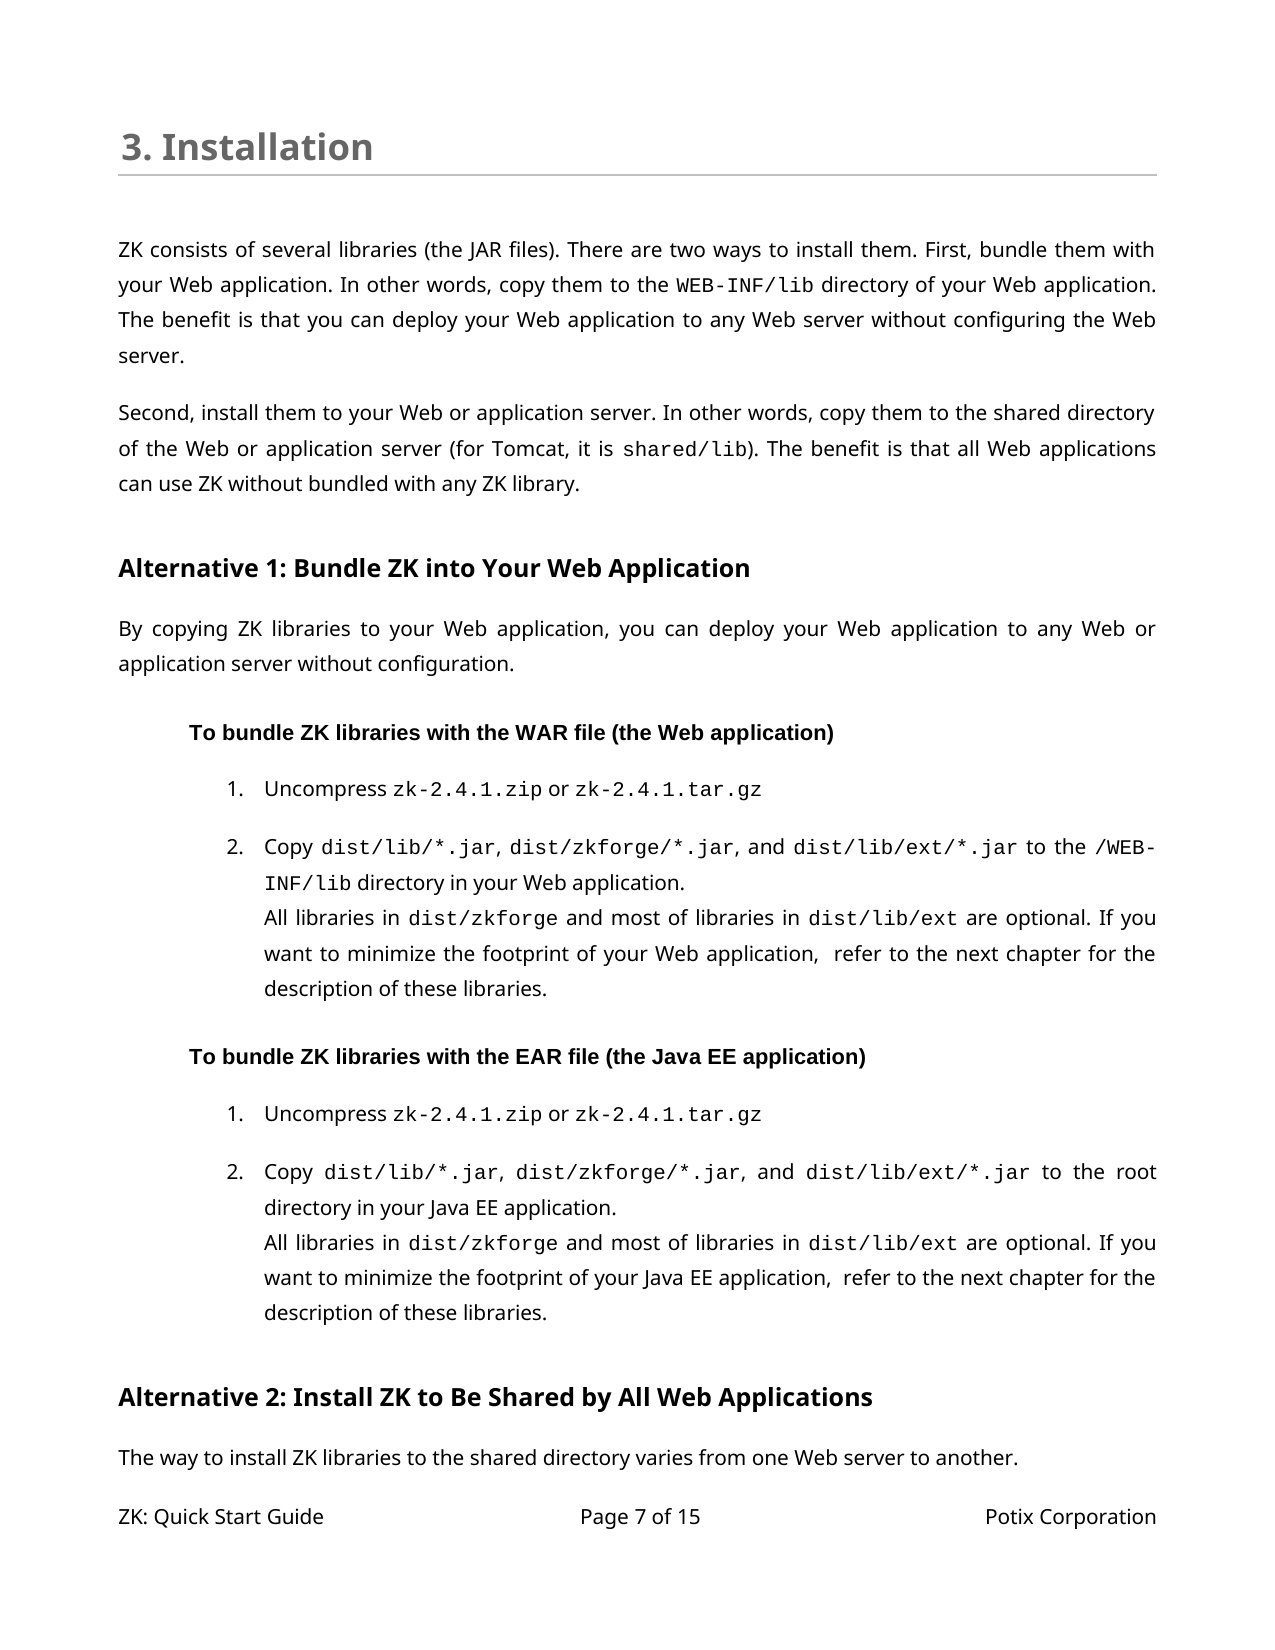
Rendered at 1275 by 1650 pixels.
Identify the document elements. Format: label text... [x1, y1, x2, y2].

subtitle 3. Installation [118, 118, 1157, 174]
text ZK consists of several libraries (the JAR files). There are two ways to install them. First, bundle them with your Web application. In other words, copy them to the WEB-INF/lib directory of your Web application. The benefit is that you can deploy your Web application to any Web server without configuring the Web server. [118, 235, 1157, 369]
list Copy dist/lib/*.jar, dist/zkforge/*.jar, and dist/lib/ext/*.jar to the /WEB-INF/lib directory in your Web application. All libraries in dist/zkforge and most of libraries in dist/lib/ext are optional. If you want to minimize the footprint of your Web application, refer to the next chapter for the description of these libraries. [226, 832, 1157, 1002]
text The way to install ZK libraries to the shared directory varies from one Web server to another. [118, 1443, 1157, 1472]
subtitle To bundle ZK libraries with the WAR file (the Web application) [189, 720, 1157, 745]
list Uncompress zk-2.4.1.zip or zk-2.4.1.tar.gz [226, 1099, 1157, 1128]
subtitle Alternative 1: Bundle ZK into Your Web Application [118, 551, 1157, 584]
list Copy dist/lib/*.jar, dist/zkforge/*.jar, and dist/lib/ext/*.jar to the root directory in your Java EE application. All libraries in dist/zkforge and most of libraries in dist/lib/ext are optional. If you want to minimize the footprint of your Java EE application, refer to the next chapter for the description of these libraries. [226, 1157, 1157, 1327]
text Second, install them to your Web or application server. In other words, copy them to the shared directory of the Web or application server (for Tomcat, it is shared/lib). The benefit is that all Web applications can use ZK without bundled with any ZK library. [118, 398, 1157, 497]
subtitle To bundle ZK libraries with the EAR file (the Java EE application) [189, 1045, 1157, 1069]
subtitle Alternative 2: Install ZK to Be Shared by All Web Applications [118, 1380, 1157, 1414]
list Uncompress zk-2.4.1.zip or zk-2.4.1.tar.gz [226, 774, 1157, 803]
text By copying ZK libraries to your Web application, you can deploy your Web application to any Web or application server without configuration. [118, 614, 1157, 677]
